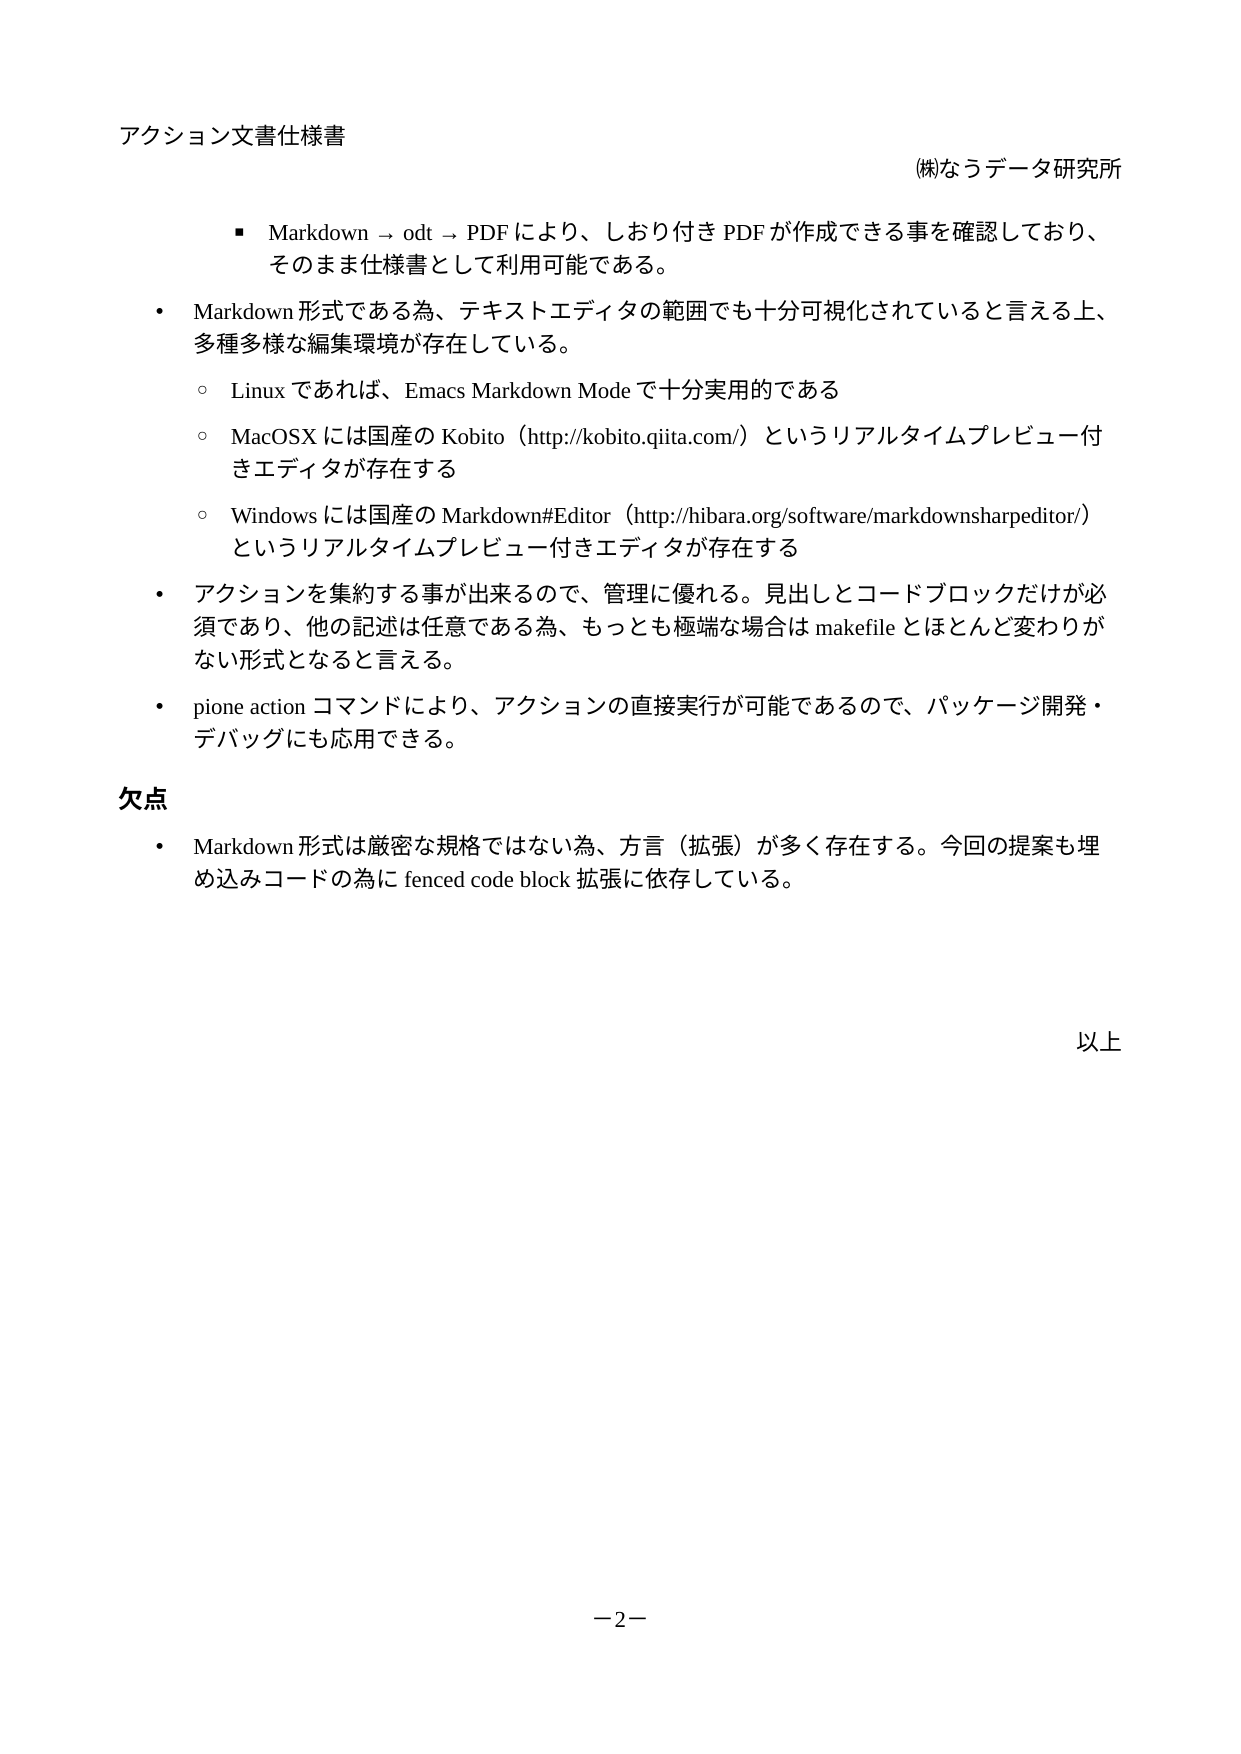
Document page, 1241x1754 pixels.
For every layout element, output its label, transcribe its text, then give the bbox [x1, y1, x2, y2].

subtitle 欠点 [118, 779, 1122, 816]
list アクションを集約する事が出来るので、管理に優れる。見出しとコードブロックだけが必須であり、他の記述は任意である為、もっとも極端な場合はmakefileとほとんど変わりがない形式となると言える。 [156, 576, 1122, 675]
list Windowsには国産のMarkdown#Editor（http://hibara.org/software/markdownsharpeditor/） というリアルタイムプレビュー付きエディタが存在する [193, 497, 1122, 563]
list Linuxであれば、Emacs Markdown Modeで十分実用的である [193, 372, 1122, 405]
list pione action コマンドにより、アクションの直接実行が可能であるので、パッケージ開発・デバッグにも応用できる。 [156, 688, 1122, 754]
list Markdown → odt → PDFにより、しおり付きPDFが作成できる事を確認しており、そのまま仕様書として利用可能である。 [231, 214, 1122, 281]
text 以上 [118, 1023, 1122, 1057]
list Markdown形式は厳密な規格ではない為、方言（拡張）が多く存在する。今回の提案も埋め込みコードの為にfenced code block 拡張に依存している。 [156, 828, 1122, 894]
list MacOSXには国産のKobito（http://kobito.qiita.com/）というリアルタイムプレビュー付きエディタが存在する [193, 418, 1122, 484]
list Markdown形式である為、テキストエディタの範囲でも十分可視化されていると言える上、多種多様な編集環境が存在している。 [156, 293, 1122, 359]
